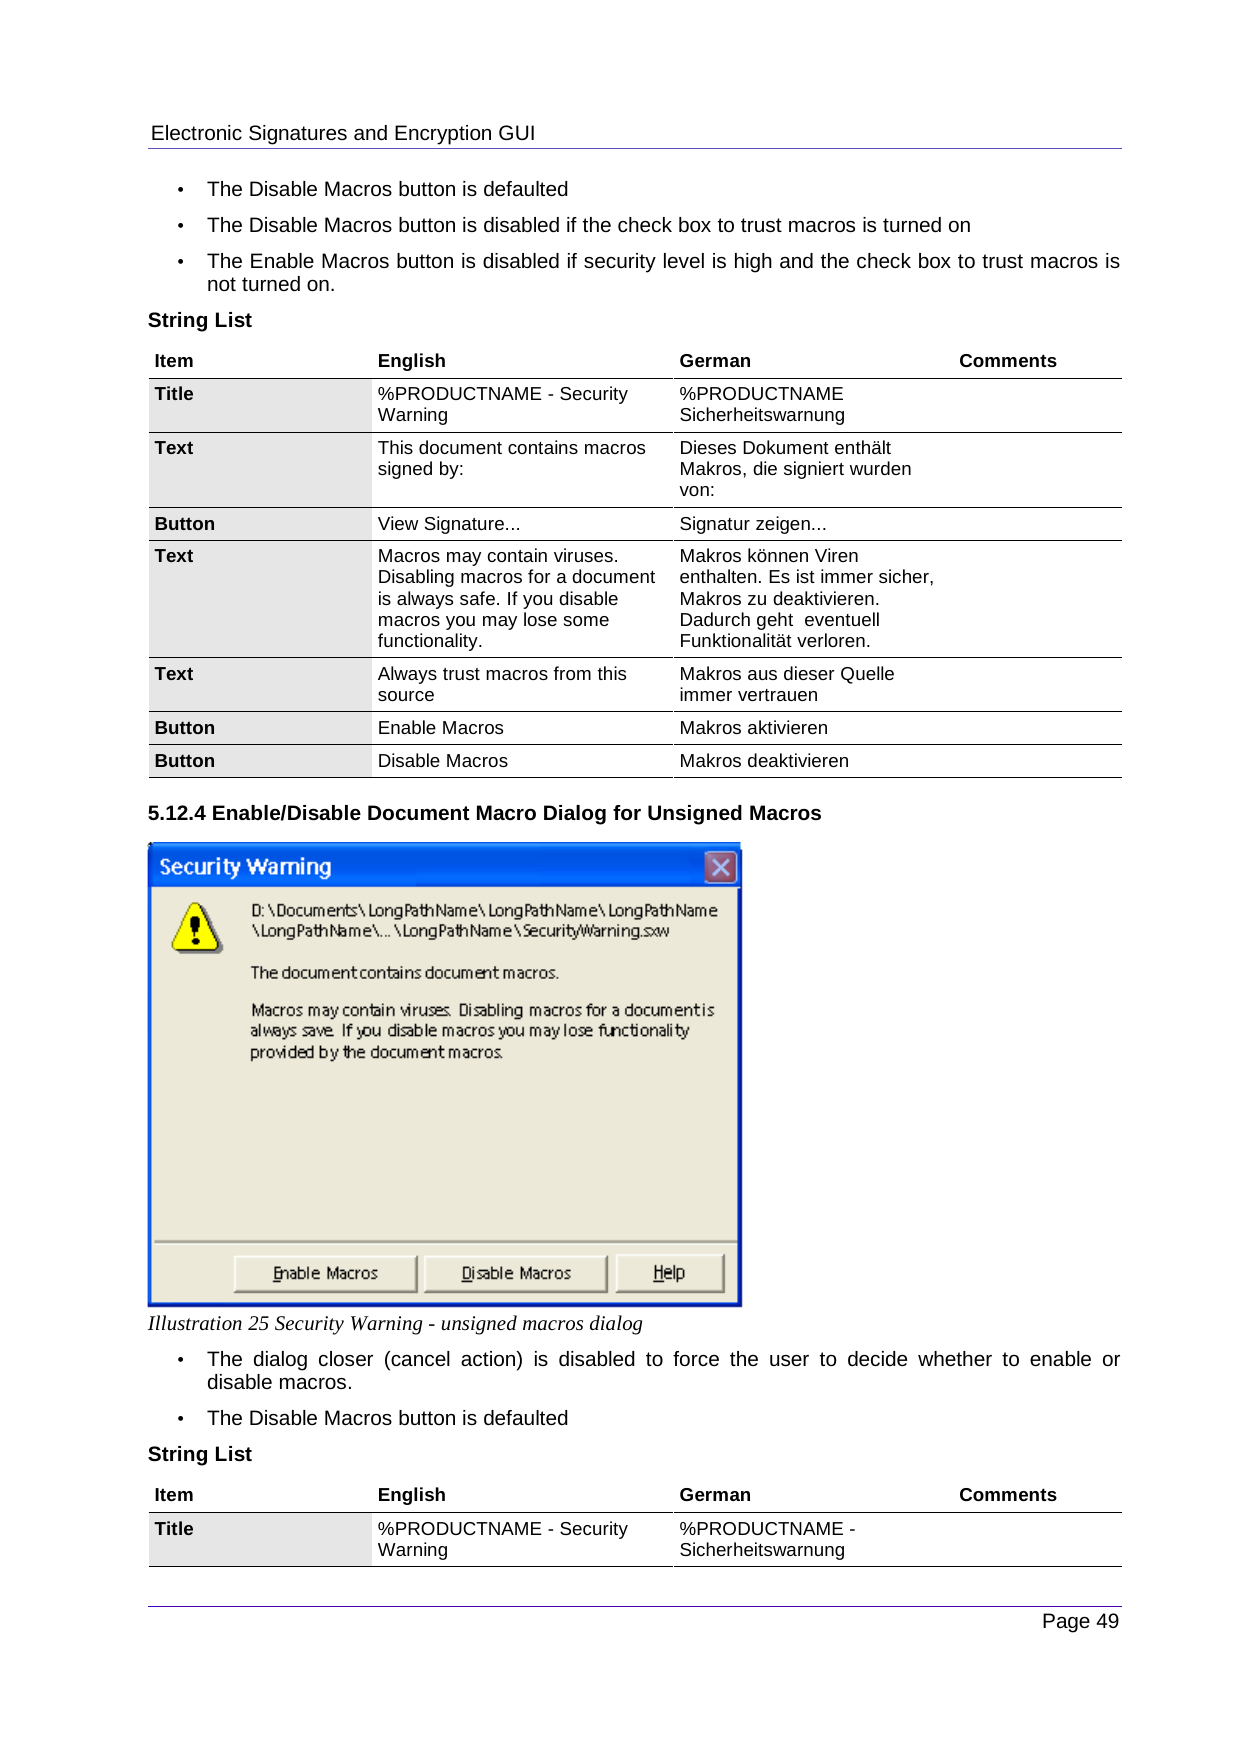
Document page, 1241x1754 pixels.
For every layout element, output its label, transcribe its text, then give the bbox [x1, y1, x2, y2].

list The Disable Macros button is defaulted [177, 1407, 1122, 1430]
table_header German [674, 345, 953, 378]
table_cell Button [149, 712, 372, 744]
table_cell Text [149, 658, 372, 711]
list The Enable Macros button is disabled if security level is high and the check box to trust macros is not turned on. [177, 249, 1122, 296]
table_cell [953, 508, 1122, 540]
table_cell [953, 658, 1122, 711]
table_cell Text [149, 433, 372, 507]
subtitle Enable/Disable Document Macro Dialog for Unsigned Macros [148, 801, 1122, 824]
table_cell [953, 433, 1122, 507]
list The Disable Macros button is defaulted [177, 177, 1122, 201]
text String List [148, 1443, 1122, 1466]
table_cell %PRODUCTNAME - Security Warning [372, 379, 673, 432]
table_header Item [149, 1479, 372, 1512]
table_cell Button [149, 745, 372, 777]
table_cell Makros können Viren enthalten. Es ist immer sicher, Makros zu deaktivieren. Dadurch geht eventuell Funktionalität verloren. [674, 541, 953, 657]
table_cell View Signature... [372, 508, 673, 540]
table_header Comments [953, 345, 1122, 378]
text Illustration 25 Security Warning - unsigned macros dialog [148, 1312, 747, 1335]
table_cell Text [149, 541, 372, 657]
picture [147, 842, 747, 1312]
table_cell Button [149, 508, 372, 540]
table_cell Disable Macros [372, 745, 673, 777]
table_cell Enable Macros [372, 712, 673, 744]
table_cell Title [149, 379, 372, 432]
table_cell [953, 745, 1122, 777]
table_cell %PRODUCTNAME - Security Warning [372, 1513, 673, 1566]
table_cell Always trust macros from this source [372, 658, 673, 711]
list The Disable Macros button is disabled if the check box to trust macros is turned on [177, 213, 1122, 237]
text String List [148, 309, 1122, 332]
table_header Item [149, 345, 372, 378]
table_cell Makros deaktivieren [674, 745, 953, 777]
table_cell [953, 541, 1122, 657]
table_header German [674, 1479, 953, 1512]
table_cell %PRODUCTNAME Sicherheitswarnung [674, 379, 953, 432]
table_cell [953, 712, 1122, 744]
table_cell [953, 1513, 1122, 1566]
list The dialog closer (cancel action) is disabled to force the user to decide whether to enable or disable macros. [177, 1347, 1122, 1394]
table_cell Dieses Dokument enthält Makros, die signiert wurden von: [674, 433, 953, 507]
table_cell Makros aus dieser Quelle immer vertrauen [674, 658, 953, 711]
table_header English [372, 1479, 673, 1512]
table_header Comments [953, 1479, 1122, 1512]
table_cell Makros aktivieren [674, 712, 953, 744]
table_cell [953, 379, 1122, 432]
table_header English [372, 345, 673, 378]
table_cell Macros may contain viruses. Disabling macros for a document is always safe. If you disable macros you may lose some functionality. [372, 541, 673, 657]
table_cell Signatur zeigen... [674, 508, 953, 540]
table_cell Title [149, 1513, 372, 1566]
table_cell This document contains macros signed by: [372, 433, 673, 507]
table_cell %PRODUCTNAME - Sicherheitswarnung [674, 1513, 953, 1566]
